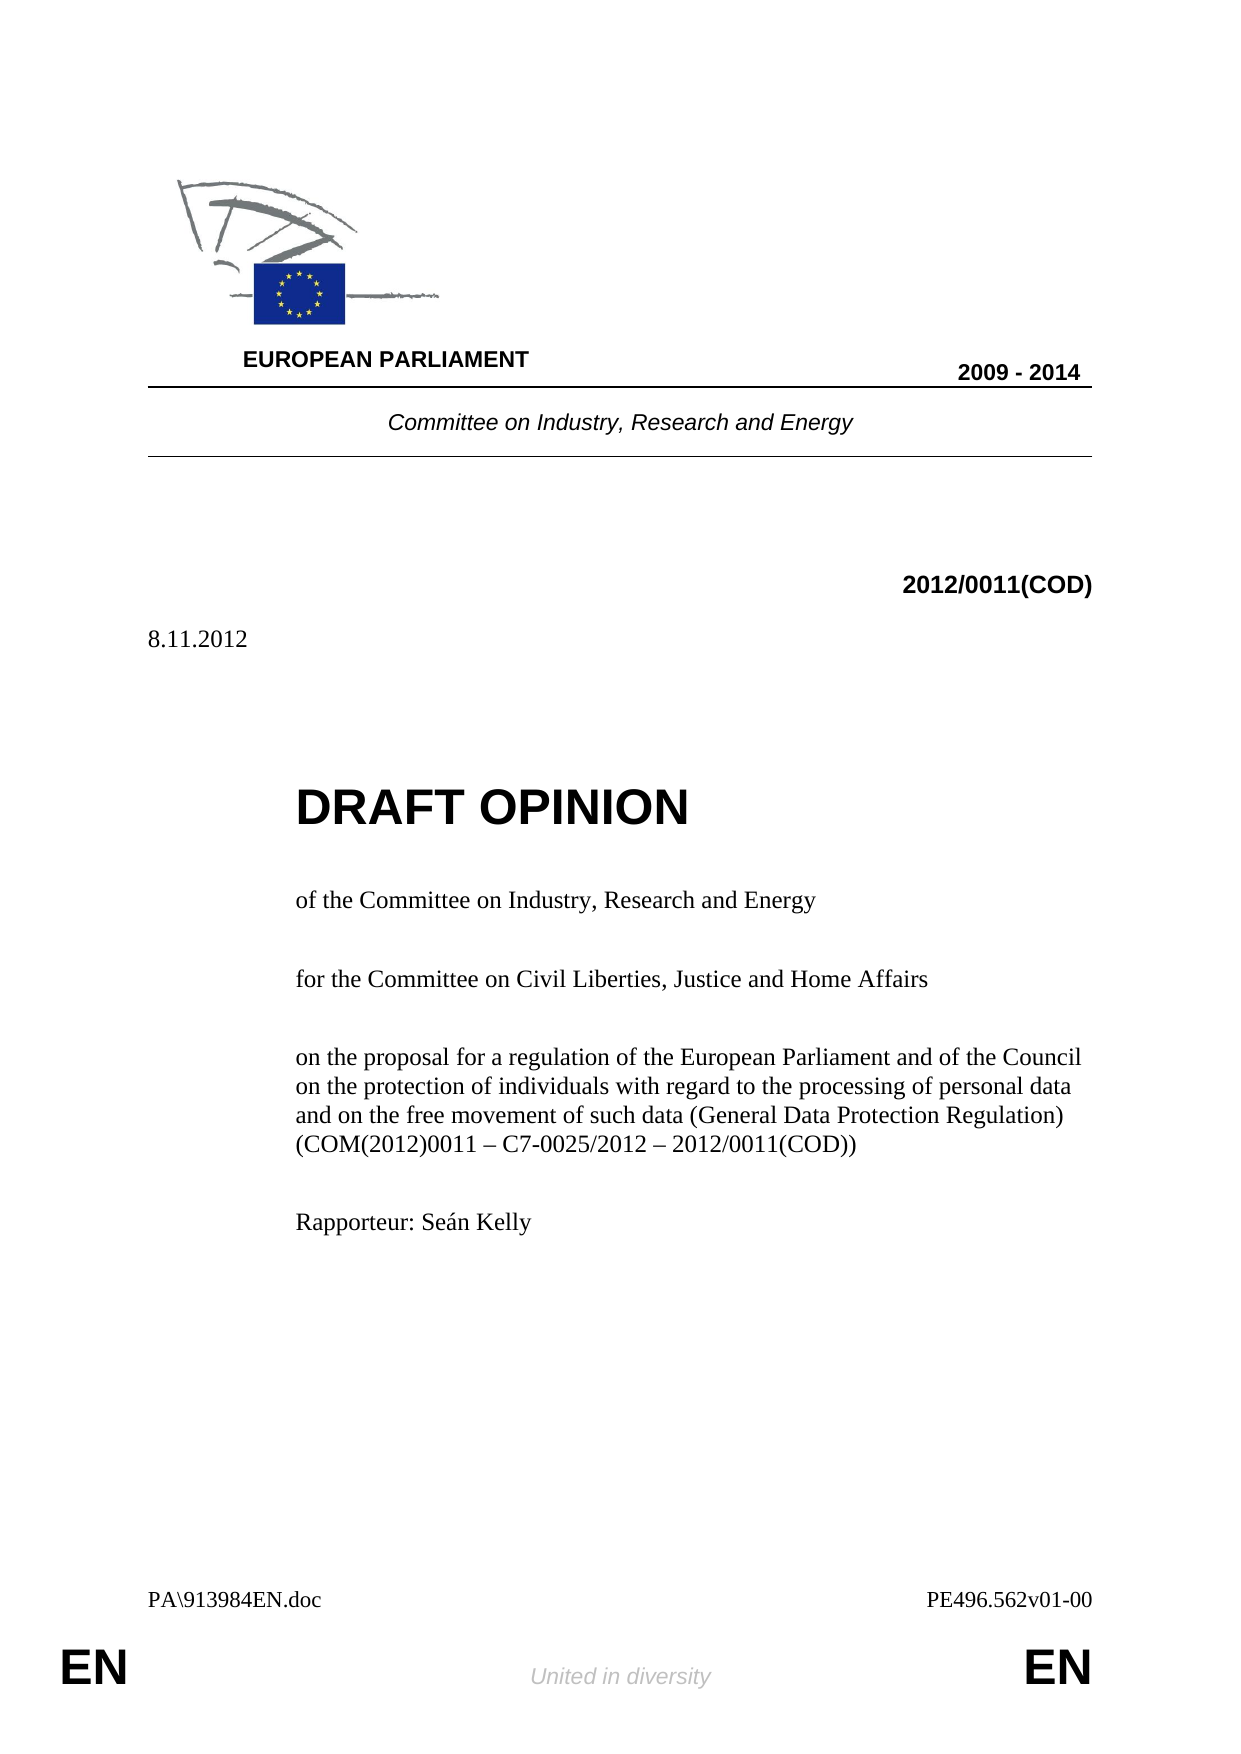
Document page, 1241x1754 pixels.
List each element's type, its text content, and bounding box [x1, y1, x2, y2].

picture [175, 179, 441, 326]
table_cell EUROPEAN PARLIAMENT [231, 333, 767, 386]
text <CommissionInt>for the Committee on Civil Liberties, Justice and Home Affairs</CommissionInt> [295, 964, 1092, 992]
text Rapporteur: <Depute>Seán Kelly</Depute> [295, 1207, 1092, 1236]
table_cell [149, 333, 231, 386]
text <RefProc>2012/0011</RefProc><RefTypeProc>(COD)</RefTypeProc> [148, 570, 1092, 599]
text <CommissionResp>of the Committee on Industry, Research and Energy</CommissionResp> [295, 885, 1092, 914]
text <Date>{08/11/2012}8.11.2012</Date> [148, 624, 1092, 652]
text <TitreType>DRAFT OPINION</TitreType> [295, 777, 1092, 835]
table_cell 2009 - 2014 [767, 333, 1091, 386]
text <DocRef>(COM(2012)0011 – C7‑0025/2012 – 2012/0011(COD))</DocRef> [295, 1129, 1092, 1157]
table_header [767, 147, 1091, 333]
text <Commission>{ITRE}Committee on Industry, Research and Energy</Commission> [148, 409, 1092, 435]
text <Titre>on the proposal for a regulation of the European Parliament and of the Council on the protection of individuals with regard to the processing of personal data and on the free movement of such data (General Data Protection Regulation)</Titre> [295, 1042, 1092, 1129]
table_header [149, 147, 767, 333]
